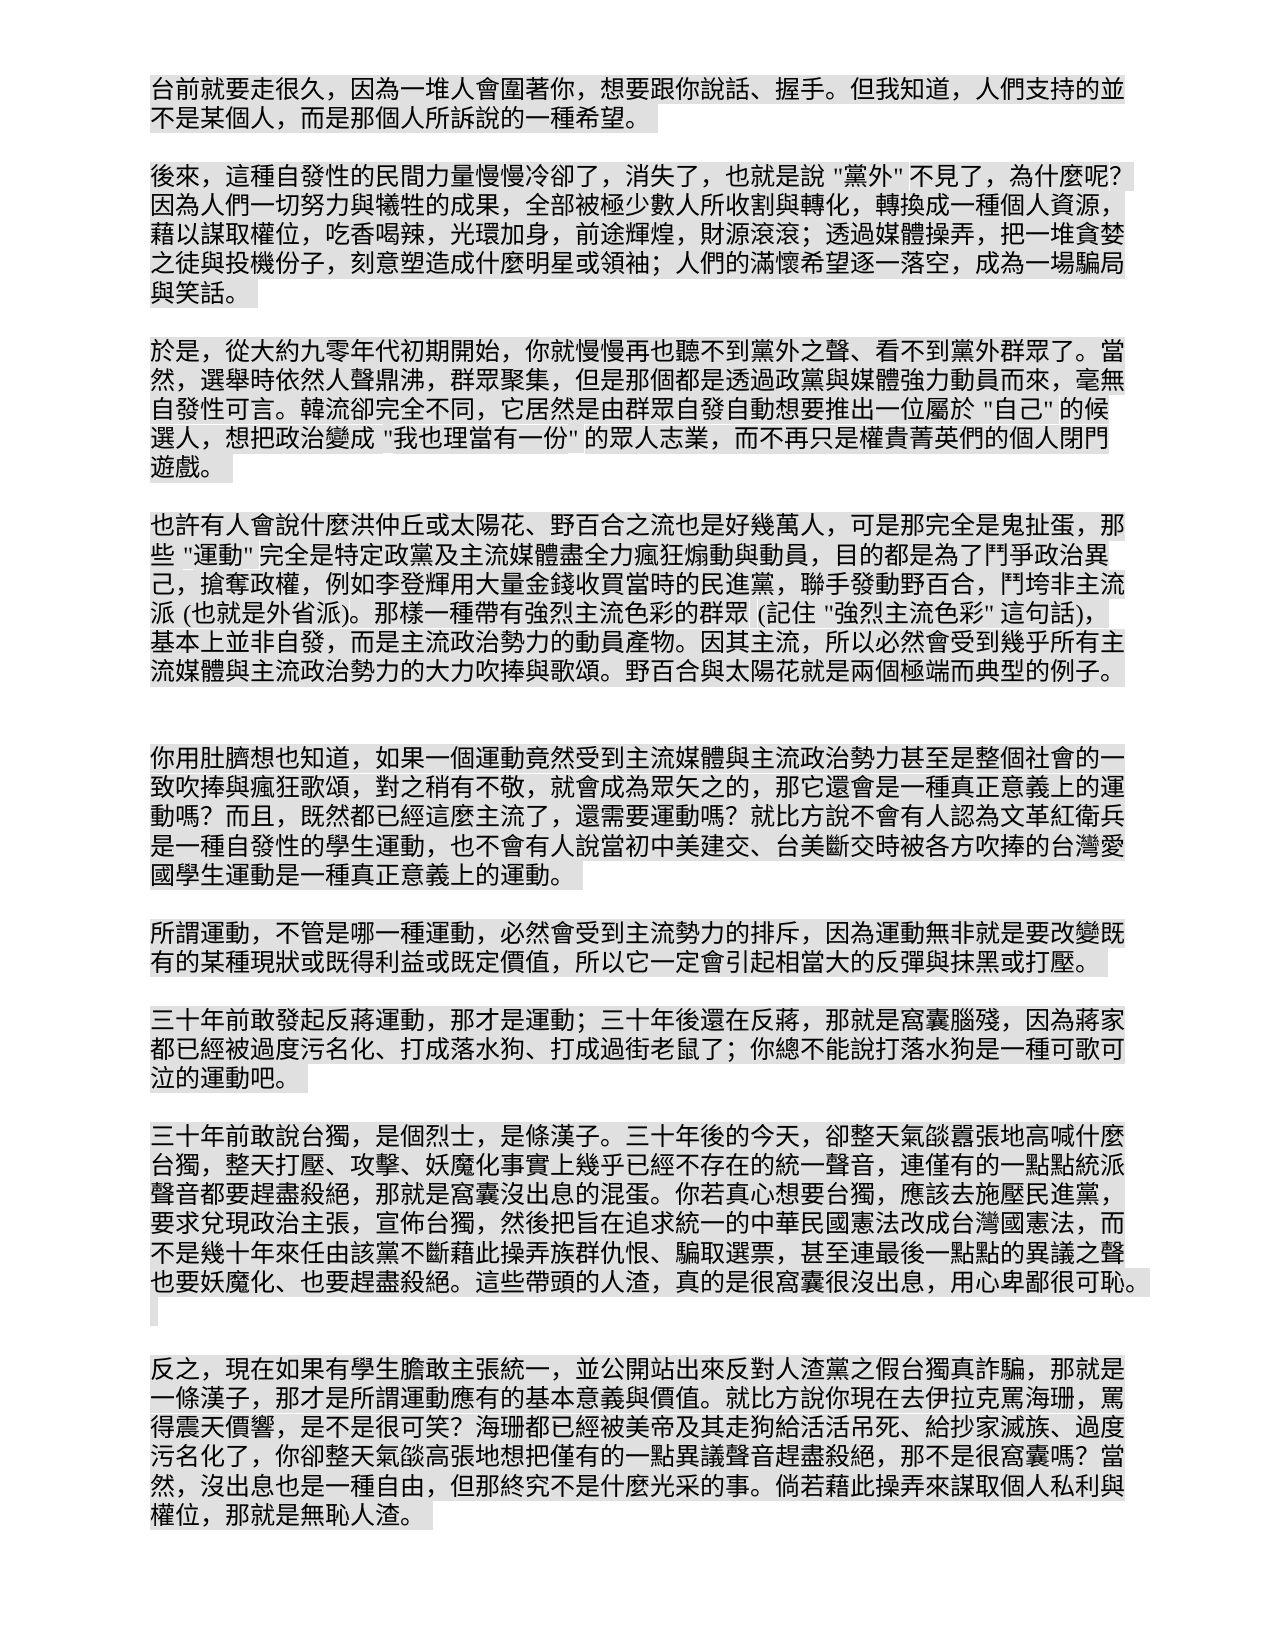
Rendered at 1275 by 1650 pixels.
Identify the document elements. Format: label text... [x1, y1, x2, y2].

text 卡韓政變 (92)：歷史竟如此相似 陳真 2019. 06. 23. 國民黨也有好人，例如胡志強。他說，"韓國瑜的造勢活動，都是民眾自動自發，來自民間的力量，不是靠人為操作發動，這是台灣政治上從來沒有的現象。" 這話其實只講對前半段。韓流來自民間，不是政治動員，但它並非空前，並非政治上前所未見。事實上，黨外時期的群眾集會就是這樣，動輒人山人海，根本不須動員。 比方說大約 1988 年左右，我只是一個大學生，曾在高雄勞工公園，一毛錢也沒花，就只是借來麥克風和擴音器，舉辦了一場要求國會全面改選的群眾聚會 (那應該是台灣的大學生在在解嚴前後所舉辦的唯二兩場群眾運動，另一場也是我辦的，關於兒童福利遊行)，事前短短兩天的公告，現場竟然來了三千多人。記得隔天報上標題寫著 "三千群眾，如癡如醉"。 (順便插播一下：我還記得那一天，台北來了十幾名嘴裏叼著洋煙、講話流裏流氣、裝模作樣、滿口理想與理論的學生，自稱是 "搞學運的"，說特別南下前來高雄觀摩，想與我私下一談。活動結束後，我就請他們到附近一家賣木瓜牛奶的商店聚會。我遞給他們一張白紙，請他們一一留下姓名和連絡方法。都已經超過三十年了，這名單我還留著，名單上的每個人幾乎都當了很大很大的官，其中叼著洋煙、帶頭的那一位，屬人渣等級，卻始終以所謂理想主義知識份子的形象出現，現在就正在人渣黨的檯面上呼風喚雨。) 其實我根本不會演講，講話乏味呆板，連抑揚頓挫也沒有。但我記得，在幾次黨外群眾集會上，我赫然看見演講台下許多群眾因為我的演講而痛哭流涕，並不是因為我很會講話，而是因為我說中人們心裏的痛苦與希望。有時路過或受邀至群眾集會場合，光是要走到講台前就要走很久，因為一堆人會圍著你，想要跟你說話、握手。但我知道，人們支持的並不是某個人，而是那個人所訴說的一種希望。 後來，這種自發性的民間力量慢慢冷卻了，消失了，也就是說 "黨外" 不見了，為什麼呢？因為人們一切努力與犧牲的成果，全部被極少數人所收割與轉化，轉換成一種個人資源，藉以謀取權位，吃香喝辣，光環加身，前途輝煌，財源滾滾；透過媒體操弄，把一堆貪婪之徒與投機份子，刻意塑造成什麼明星或領袖；人們的滿懷希望逐一落空，成為一場騙局與笑話。 於是，從大約九零年代初期開始，你就慢慢再也聽不到黨外之聲、看不到黨外群眾了。當然，選舉時依然人聲鼎沸，群眾聚集，但是那個都是透過政黨與媒體強力動員而來，毫無自發性可言。韓流卻完全不同，它居然是由群眾自發自動想要推出一位屬於 "自己" 的候選人，想把政治變成 "我也理當有一份" 的眾人志業，而不再只是權貴菁英們的個人閉門遊戲。 也許有人會說什麼洪仲丘或太陽花、野百合之流也是好幾萬人，可是那完全是鬼扯蛋，那些 "運動" 完全是特定政黨及主流媒體盡全力瘋狂煽動與動員，目的都是為了鬥爭政治異己，搶奪政權，例如李登輝用大量金錢收買當時的民進黨，聯手發動野百合，鬥垮非主流派 (也就是外省派)。那樣一種帶有強烈主流色彩的群眾 (記住 "強烈主流色彩" 這句話)，基本上並非自發，而是主流政治勢力的動員產物。因其主流，所以必然會受到幾乎所有主流媒體與主流政治勢力的大力吹捧與歌頌。野百合與太陽花就是兩個極端而典型的例子。 你用肚臍想也知道，如果一個運動竟然受到主流媒體與主流政治勢力甚至是整個社會的一致吹捧與瘋狂歌頌，對之稍有不敬，就會成為眾矢之的，那它還會是一種真正意義上的運動嗎？而且，既然都已經這麼主流了，還需要運動嗎？就比方說不會有人認為文革紅衛兵是一種自發性的學生運動，也不會有人說當初中美建交、台美斷交時被各方吹捧的台灣愛國學生運動是一種真正意義上的運動。 所謂運動，不管是哪一種運動，必然會受到主流勢力的排斥，因為運動無非就是要改變既有的某種現狀或既得利益或既定價值，所以它一定會引起相當大的反彈與抹黑或打壓。 三十年前敢發起反蔣運動，那才是運動；三十年後還在反蔣，那就是窩囊腦殘，因為蔣家都已經被過度污名化、打成落水狗、打成過街老鼠了；你總不能說打落水狗是一種可歌可泣的運動吧。 三十年前敢說台獨，是個烈士，是條漢子。三十年後的今天，卻整天氣燄囂張地高喊什麼台獨，整天打壓、攻擊、妖魔化事實上幾乎已經不存在的統一聲音，連僅有的一點點統派聲音都要趕盡殺絕，那就是窩囊沒出息的混蛋。你若真心想要台獨，應該去施壓民進黨，要求兌現政治主張，宣佈台獨，然後把旨在追求統一的中華民國憲法改成台灣國憲法，而不是幾十年來任由該黨不斷藉此操弄族群仇恨、騙取選票，甚至連最後一點點的異議之聲也要妖魔化、也要趕盡殺絕。這些帶頭的人渣，真的是很窩囊很沒出息，用心卑鄙很可恥。 反之，現在如果有學生膽敢主張統一，並公開站出來反對人渣黨之假台獨真詐騙，那就是一條漢子，那才是所謂運動應有的基本意義與價值。就比方說你現在去伊拉克罵海珊，罵得震天價響，是不是很可笑？海珊都已經被美帝及其走狗給活活吊死、給抄家滅族、過度污名化了，你卻整天氣燄高張地想把僅有的一點異議聲音趕盡殺絕，那不是很窩囊嗎？當然，沒出息也是一種自由，但那終究不是什麼光采的事。倘若藉此操弄來謀取個人私利與權位，那就是無恥人渣。 相對於什麼大腸花或野百合之流，黨外群眾或是當今之韓流卻剛好相反，他們往往受到主流媒體或特定政治勢力的瘋狂妖魔化，受到主流社會的高度鄙視與仇視。比方說以前的黨外支持者總是被主流媒體與一般人形容為一群流氓、遊民、有前科者、土包子、草包、穿拖鞋嚼檳榔、偏激、狂熱非理性、缺乏論述能力、為菁英所不屑、令學生鄙視厭惡、低教育水平、破壞秩序、製造髒亂與社會混亂等等等，就跟時下主流媒體及主流政治勢力之妖魔化韓流之種種說詞，完完全全一模一樣。想不到歷史竟如此相似，走啊走的，竟然又走回原點。 就跟黨外一樣，韓流自然也一定會遭到主流政治勢力的瘋狂圍勦與抹黑，但很可笑的是，瘋狂圍剿者竟然也來自國民黨。韓流和國民黨基本上可以分開看待，韓流是一種政黨之外的力量，謂之黨外，但它畢竟 "順便" 救起了國民黨，把國民黨從垃圾桶中又撿了回來，想不到由權貴把持的國民黨居然想把自己再丟回垃圾桶；由郭台銘及吳敦義和綠營聯手，每天瘋狂抹黑韓國瑜及韓流。 至於柯文哲所代表的什麼白色力量，那真是鬼扯蛋。他基本上就是綠營的側翼，在藍綠之間鑽縫，尋求個人權位；哪邊有利就往哪邊結盟拋媚眼。 韓國瑜無疑是開啟二次黨外的一個靈魂人物，但是一如當年黨外，群眾之所以拱他，不是因為他這個人本身，而是因為他所代表的一種希望。人會消失，會變質，會老去，會死掉，但 "希望" 不會，眾人的生命有多長，"希望" 就有多久。 ========================== 胡志強：挺韓流庶民運動 2019/06/22 中時 盧金足、吳梓鍹 前台中市長胡志強今天晚上六點，將到挺韓造勢大會台中場站台致詞，他說，韓國瑜多場的造勢活動，都是民眾自動自發，來自民間的力量，不是靠人操作發動，這是台灣政治上沒有的現象，這是一場庶民運動，是一場庶民大翻身的運動。 胡志強表示，每個人都想過好生活，過好日子，中上收入階層的人，生活平穩，但韓國瑜關心社會收入未達平均值的民眾，關心庶民的生活、教育、文化，以前乏人關注基層的民眾，韓國瑜為基層伸出關心的雙手，現在韓國瑜帶動的是庶民運動，要讓庶民大翻身的機會。 韓國瑜預定晚上七點大進場後上台致詞，胡志強則是六點到場，他和韓國瑜沒有同台，他強調情義相挺，「我挺的不只是韓國瑜，還有來自民間令人感動的庶民力量！」 ================== 邵曉鈴167字用力挺韓 他坐在國外街頭猛飆淚 中時電子報 黃麗蓉 2019/06/23 【全程影音】越罵我們越堅定！胡自強攜邵曉鈴現身台中挺韓造勢 高喊：相信韓國瑜！團結支持韓國瑜！ 高雄市長韓國瑜22日在台中大造勢，湧入20萬人，前台中市長胡志強和夫人邵曉鈴也到場，很少開口發表演說的邵曉鈴，以167字用力挺韓，讓一位在國外的韓粉看完影片後，坐在街頭猛飆淚。 該韓粉po文到臉書社團「韓家軍」說，他正在瑞士旅遊，看著台中場邵曉鈴的講話影片，坐在街頭座椅上的他，眼淚像瀑布般流下來，當時在附近的外國人一定覺得他很奇怪吧！ 也有一位韓粉在臉書社團「韓國瑜鐵粉後援會」貼文表示，他22日從早到晚參與這場挺韓大會，全場最讓他感動的是，中天新聞轉播的胡志強伉儷上台畫面。前市長夫人邵曉鈴雖只簡單說了167個字，卻很讓他動容。 邵曉鈴說：「各位敬愛的好朋友們大家好，我是曉鈴，非常開心大家到台中來，我非常感動。曉鈴覺得，每一個您都是活菩薩的化身，曉鈴覺得，每一個您都是大慈大悲、千手千眼的觀世音菩薩。曉鈴非常的感動、非常的窩心，曉鈴在此要謝謝您，再次的謝謝您，因為您的護佑和加持，韓國瑜一定會成功當選中華民國的庶民總統，中華民國庶民總統，中華民國庶民總統，中華民國庶民總統。」 韓粉難過說，邵曉鈴2007年發生車禍之後，就鮮少公開露面，也很少開口發表演說，這次卻上台說了2分鐘的話，激起全場熱烈掌聲，讓站在梯子上的他，感動到拿毛巾猛擦淚，也懷念起國民黨政治人物所留下的滿滿正能量。 [150, 75, 1125, 1559]
